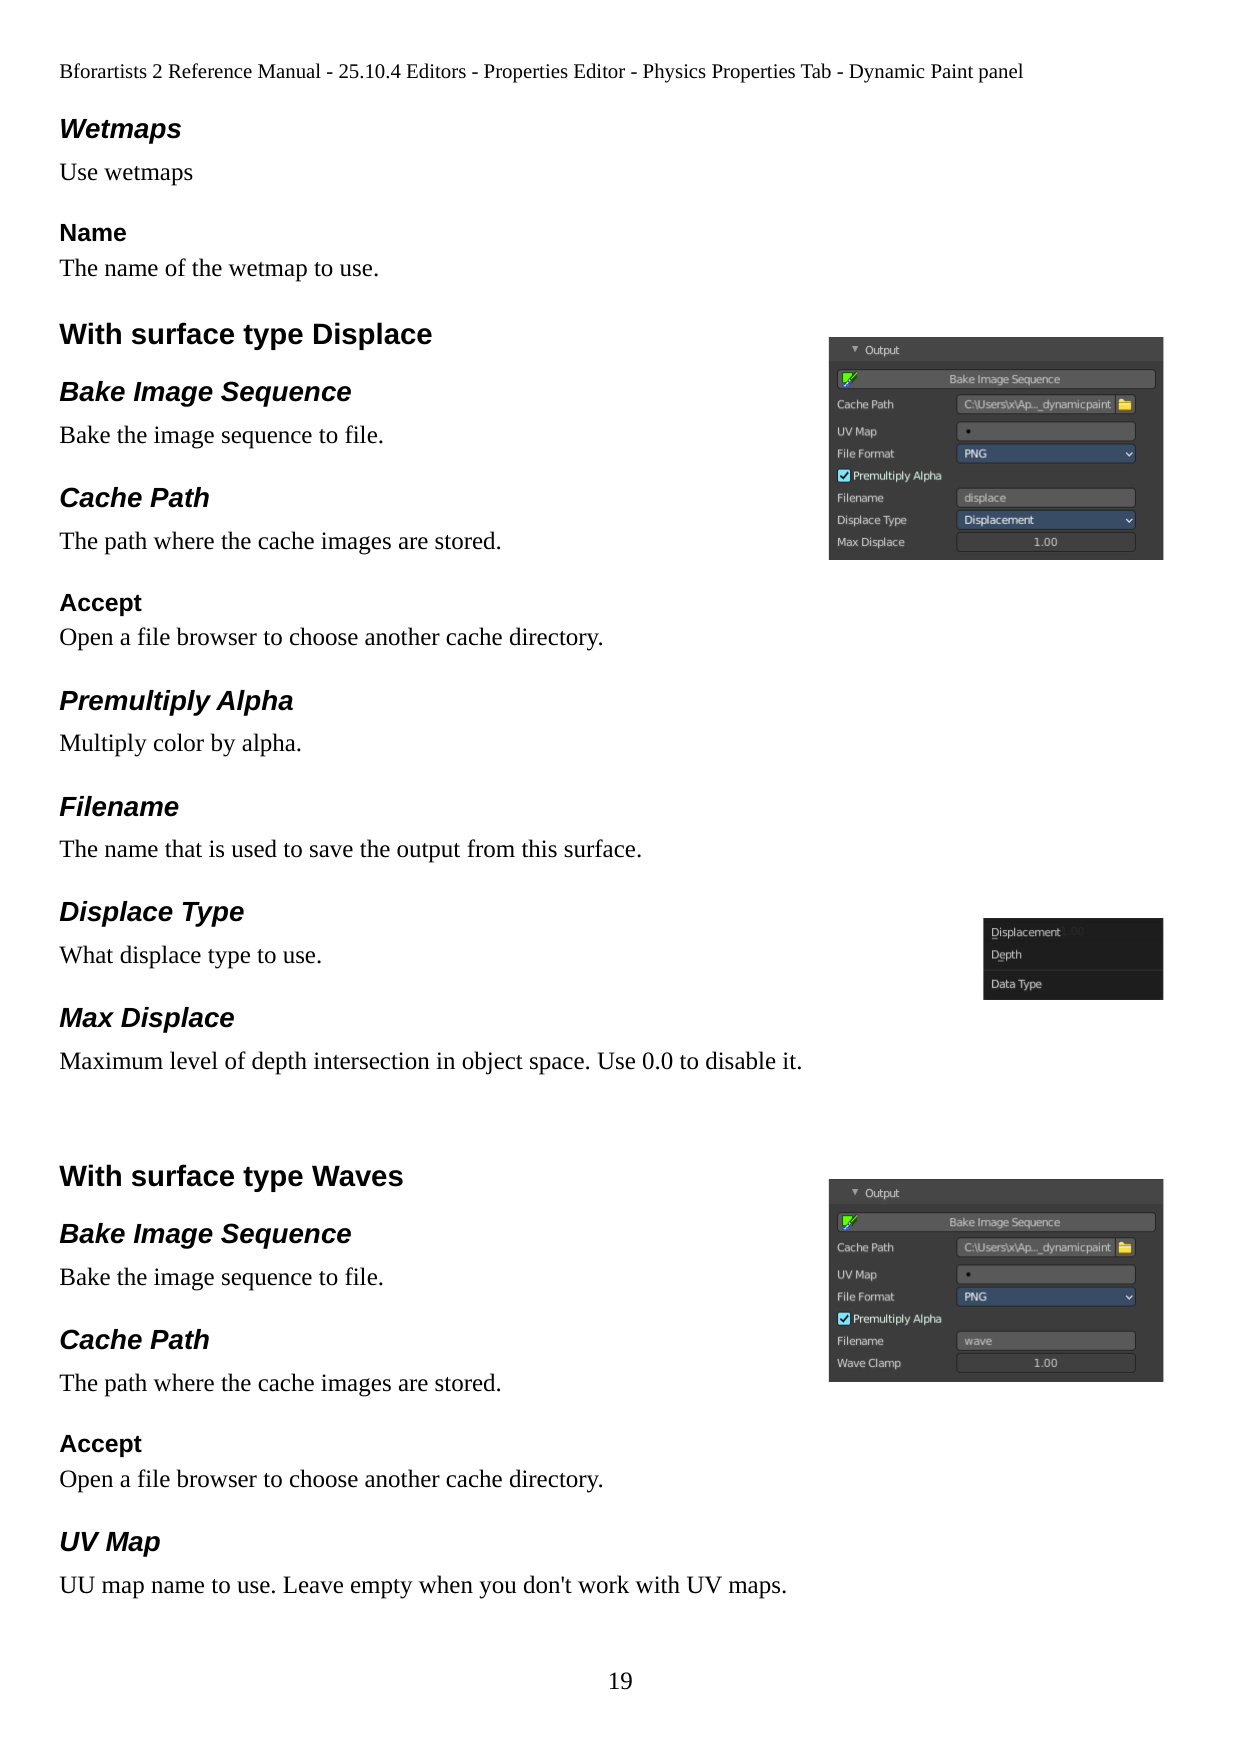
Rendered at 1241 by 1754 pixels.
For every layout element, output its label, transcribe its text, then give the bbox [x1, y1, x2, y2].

subtitle Accept [59, 588, 1181, 616]
subtitle With surface type Waves [59, 1159, 1181, 1193]
text Multiply color by alpha. [59, 728, 1181, 757]
subtitle Accept [59, 1429, 1181, 1458]
text Bake the image sequence to file. [59, 1262, 828, 1291]
subtitle With surface type Displace [59, 317, 1181, 351]
text Use wetmaps [59, 157, 1181, 186]
subtitle Name [59, 218, 1181, 247]
text The name that is used to save the output from this surface. [59, 834, 1181, 863]
subtitle Bake Image Sequence [59, 376, 828, 408]
subtitle Wetmaps [59, 113, 1181, 144]
picture [983, 918, 1164, 1000]
subtitle UV Map [59, 1526, 1181, 1558]
subtitle Cache Path [59, 482, 828, 513]
subtitle [1164, 1218, 1181, 1249]
text The path where the cache images are stored. [59, 526, 828, 555]
text What displace type to use. [59, 940, 983, 969]
subtitle [1164, 1323, 1181, 1355]
picture [828, 1179, 1164, 1382]
subtitle Max Displace [59, 1002, 1181, 1034]
text Open a file browser to choose another cache directory. [59, 1464, 1181, 1493]
subtitle Premultiply Alpha [59, 684, 1181, 716]
subtitle Cache Path [59, 1323, 828, 1355]
text Bake the image sequence to file. [59, 420, 828, 449]
subtitle Bake Image Sequence [59, 1218, 828, 1249]
text Open a file browser to choose another cache directory. [59, 622, 1181, 651]
text Maximum level of depth intersection in object space. Use 0.0 to disable it. [59, 1046, 1181, 1075]
subtitle Displace Type [59, 896, 1181, 928]
subtitle [1164, 482, 1181, 513]
picture [828, 337, 1164, 560]
text The name of the wetmap to use. [59, 253, 1181, 282]
subtitle Filename [59, 790, 1181, 822]
text UU map name to use. Leave empty when you don't work with UV maps. [59, 1570, 1181, 1599]
text The path where the cache images are stored. [59, 1368, 1181, 1397]
subtitle [1164, 376, 1181, 408]
